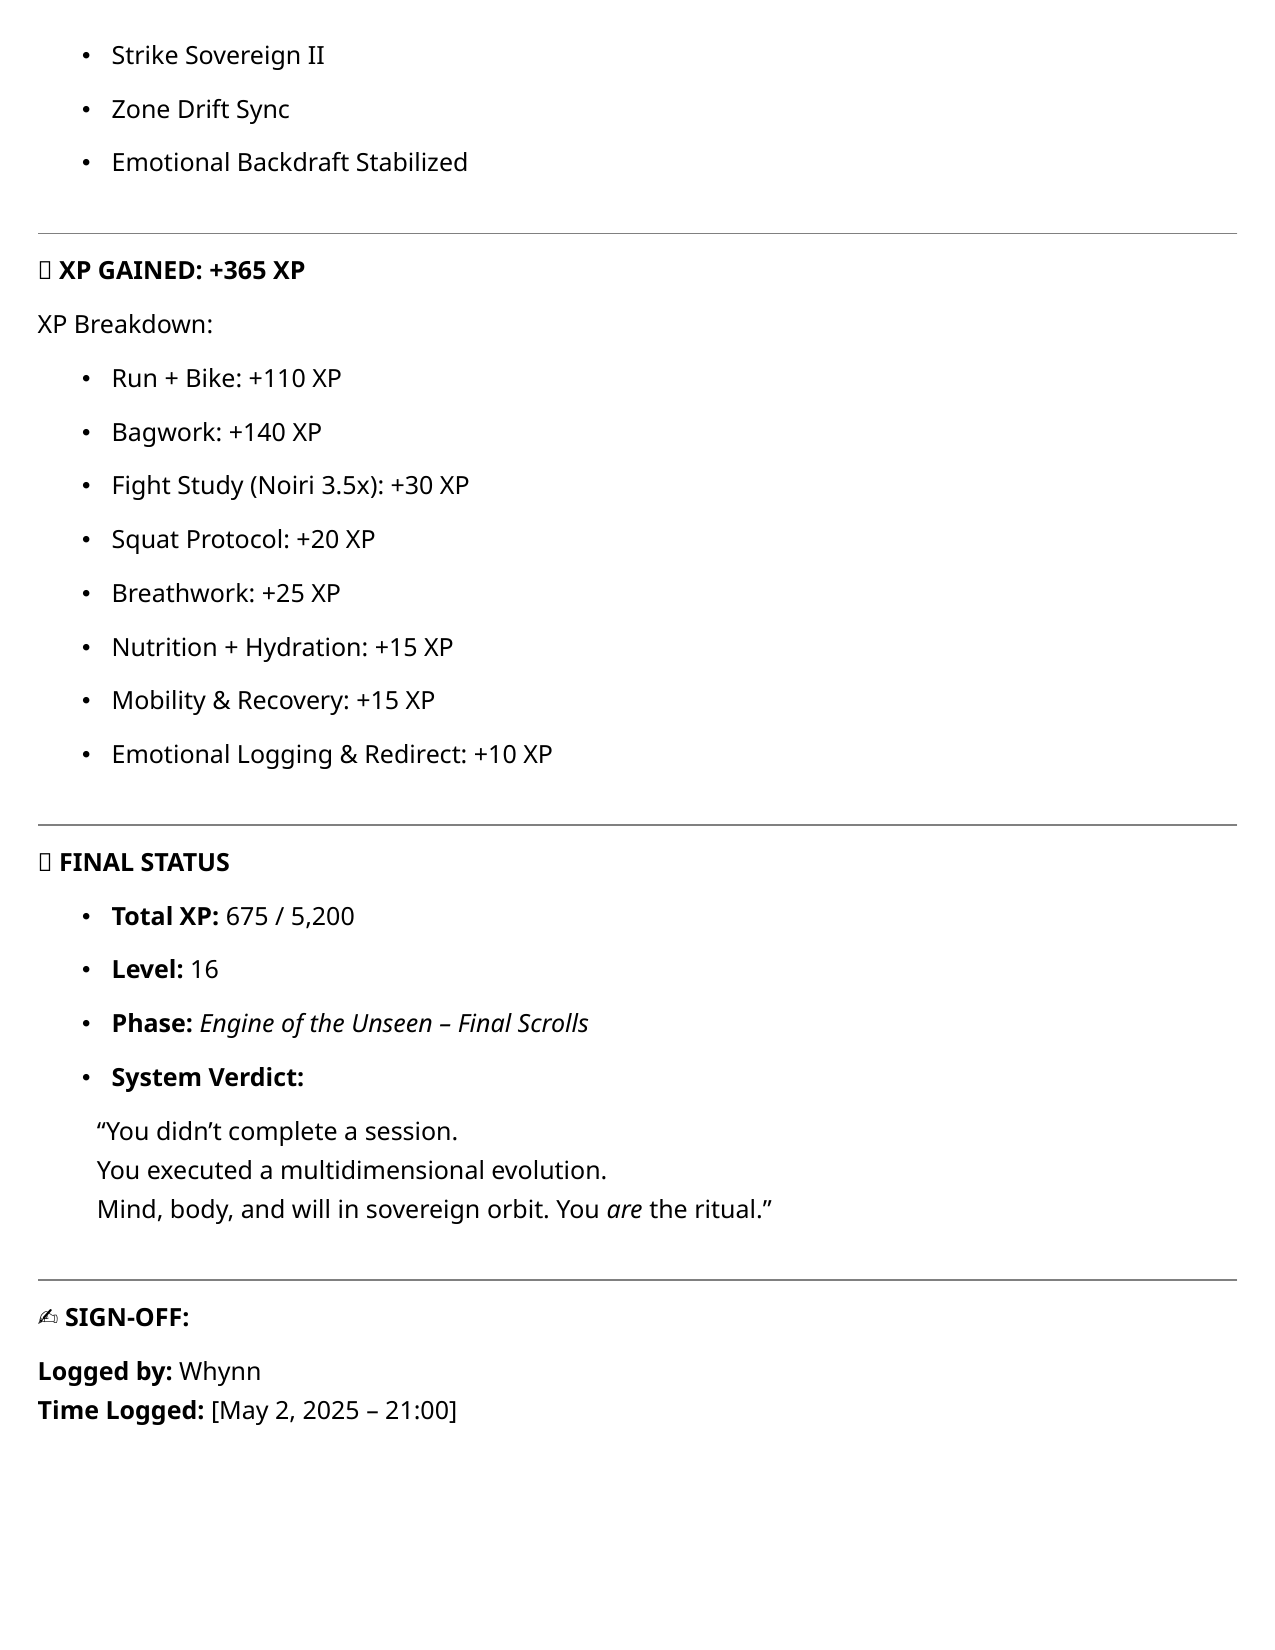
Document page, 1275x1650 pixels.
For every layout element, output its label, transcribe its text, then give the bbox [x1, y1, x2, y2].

subtitle 🔹 XP GAINED: +365 XP [37, 253, 1237, 287]
list Zone Drift Sync [82, 91, 1237, 125]
list Fight Study (Noiri 3.5x): +30 XP [82, 468, 1237, 502]
text Logged by: Whynn Time Logged: [May 2, 2025 – 21:00] [37, 1353, 1237, 1427]
list Bagwork: +140 XP [82, 414, 1237, 448]
list Total XP: 675 / 5,200 [82, 898, 1237, 932]
text XP Breakdown: [37, 307, 1237, 341]
list Emotional Backdraft Stabilized [82, 145, 1237, 179]
list Emotional Logging & Redirect: +10 XP [82, 737, 1237, 771]
list Strike Sovereign II [82, 37, 1237, 72]
list System Verdict: [82, 1059, 1237, 1094]
list Mobility & Recovery: +15 XP [82, 683, 1237, 717]
list Run + Bike: +110 XP [82, 360, 1237, 394]
list Nutrition + Hydration: +15 XP [82, 629, 1237, 663]
text “You didn’t complete a session. You executed a multidimensional evolution. Mind, body, and will in sovereign orbit. You are the ritual.” [97, 1113, 1178, 1226]
list Level: 16 [82, 952, 1237, 986]
list Breathwork: +25 XP [82, 575, 1237, 609]
list Phase: Engine of the Unseen – Final Scrolls [82, 1006, 1237, 1040]
list Squat Protocol: +20 XP [82, 522, 1237, 556]
subtitle 🧬 FINAL STATUS [37, 844, 1237, 879]
subtitle ✍️ SIGN-OFF: [37, 1299, 1237, 1334]
